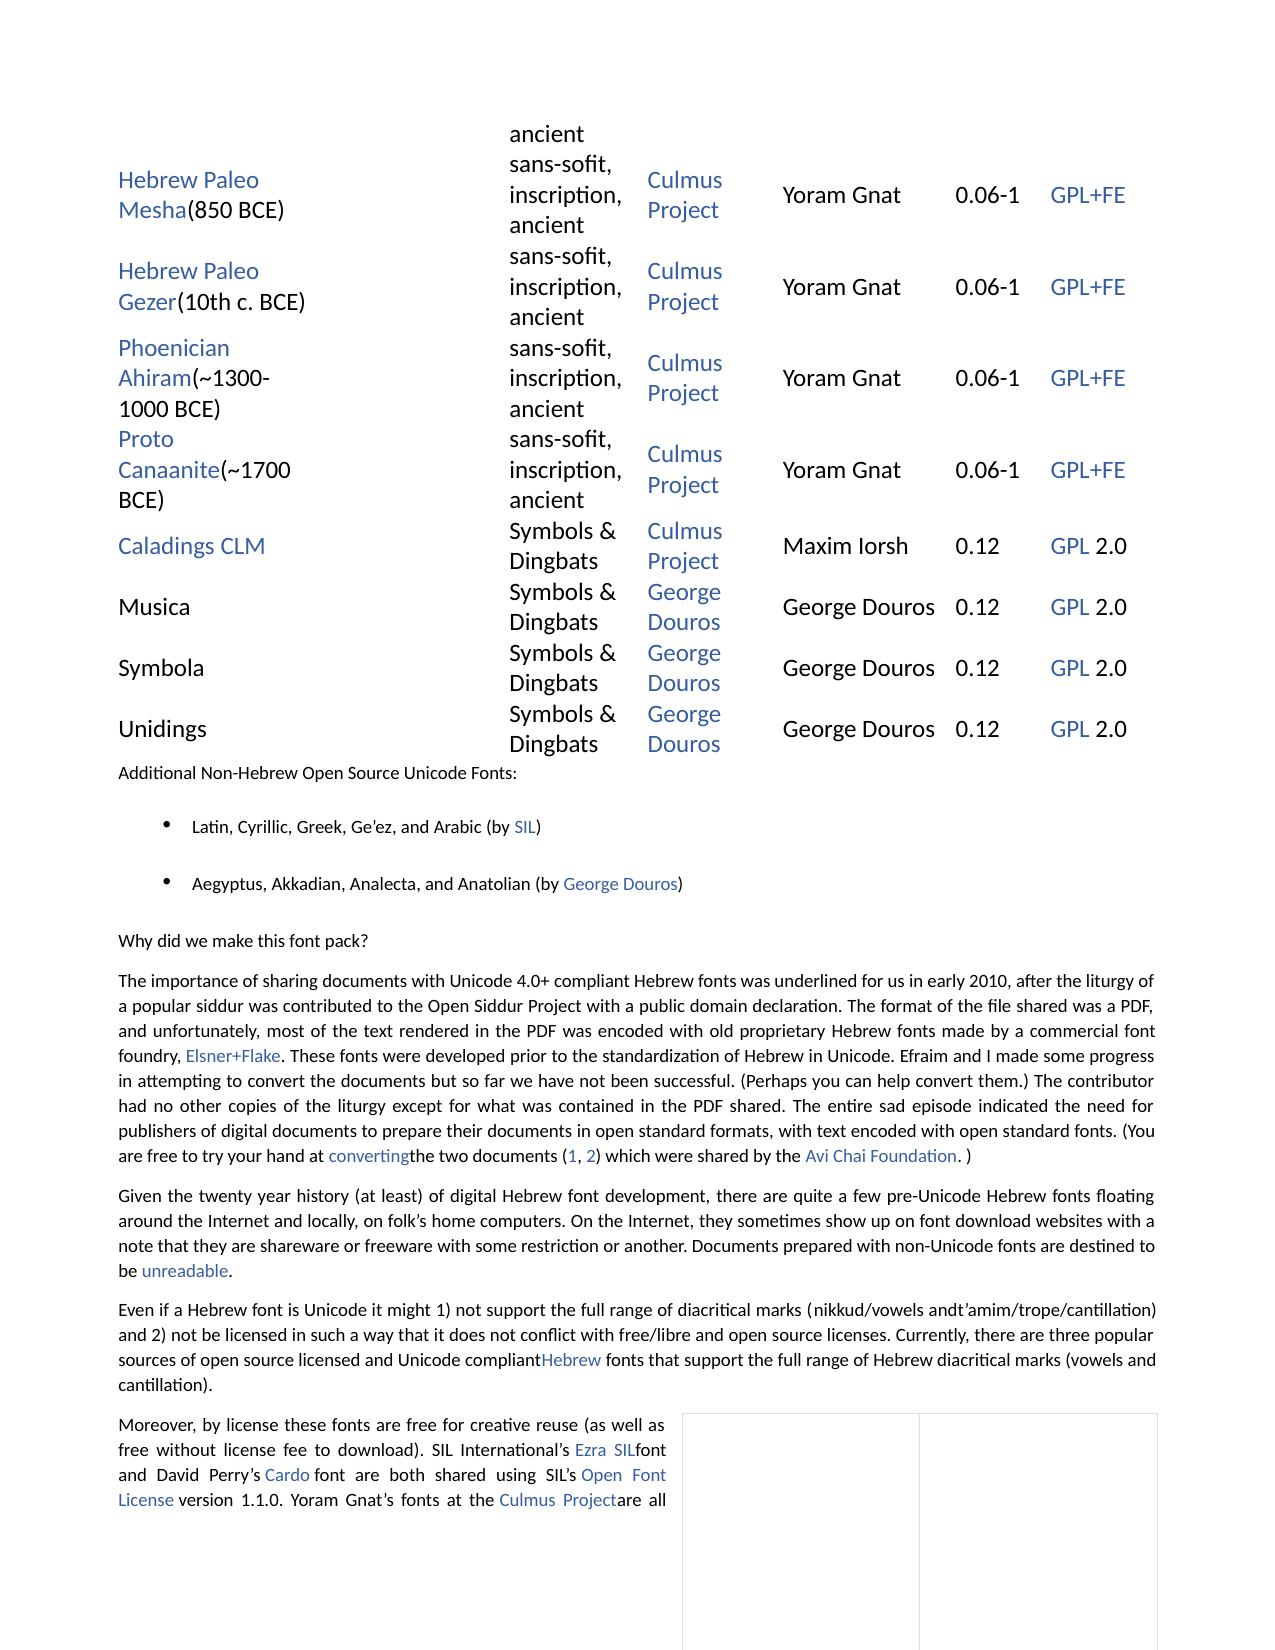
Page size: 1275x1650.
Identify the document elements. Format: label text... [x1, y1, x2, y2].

table_cell Hebrew Paleo Mesha(850 BCE) [118, 149, 310, 240]
table_cell [955, 118, 1050, 149]
table_cell George Douros [648, 576, 783, 637]
table_cell ancient [509, 118, 647, 149]
table_cell Symbols & Dingbats [509, 637, 647, 698]
table_cell sans-sofit, inscription, ancient [509, 149, 647, 240]
table_cell Proto Canaanite(~1700 BCE) [118, 423, 310, 515]
table_cell Symbols & Dingbats [509, 515, 647, 576]
table_cell Maxim Iorsh [783, 515, 955, 576]
table_cell 0.06-1 [955, 149, 1050, 240]
table_cell George Douros [783, 637, 955, 698]
table_cell [408, 423, 509, 515]
table_cell Culmus Project [648, 240, 783, 332]
text Even if a Hebrew font is Unicode it might 1) not support the full range of diacritical marks (nikkud/vowels andt’amim/trope/cantillation) and 2) not be licensed in such a way that it does not conflict with free/libre and open source licenses. Currently, there are three popular sources of open source licensed and Unicode compliantHebrew fonts that support the full range of Hebrew diacritical marks (vowels and cantillation). [118, 1297, 1157, 1397]
table_cell Yoram Gnat [783, 149, 955, 240]
table_cell [310, 149, 408, 240]
table_cell [310, 698, 408, 759]
table_cell sans-sofit, inscription, ancient [509, 332, 647, 423]
text Given the twenty year history (at least) of digital Hebrew font development, there are quite a few pre-Unicode Hebrew fonts floating around the Internet and locally, on folk’s home computers. On the Internet, they sometimes show up on font download websites with a note that they are shareware or freeware with some restriction or another. Documents prepared with non-Unicode fonts are destined to be unreadable. [118, 1182, 1157, 1282]
table_cell GPL+FE [1050, 423, 1157, 515]
text Additional Non-Hebrew Open Source Unicode Fonts: [118, 759, 1157, 784]
table_cell [310, 515, 408, 576]
table_cell sans-sofit, inscription, ancient [509, 423, 647, 515]
table_cell [408, 240, 509, 332]
table_cell Unidings [118, 698, 310, 759]
table_cell [408, 118, 509, 149]
table_cell [648, 118, 783, 149]
table_cell Symbols & Dingbats [509, 698, 647, 759]
table_cell Symbola [118, 637, 310, 698]
table_cell GPL 2.0 [1050, 576, 1157, 637]
table_cell 0.12 [955, 515, 1050, 576]
table_cell 0.12 [955, 576, 1050, 637]
table_cell GPL+FE [1050, 240, 1157, 332]
table_cell Yoram Gnat [783, 423, 955, 515]
table_cell [1050, 118, 1157, 149]
table_cell Culmus Project [648, 515, 783, 576]
table_cell 0.06-1 [955, 240, 1050, 332]
table_cell [310, 637, 408, 698]
table_cell Culmus Project [648, 149, 783, 240]
text Moreover, by license these fonts are free for creative reuse (as well as free without license fee to download). SIL International’s Ezra SILfont and David Perry’s Cardo font are both shared using SIL’s Open Font License version 1.1.0. Yoram Gnat’s fonts at the Culmus Projectare all [118, 1411, 1157, 1511]
table_cell Culmus Project [648, 423, 783, 515]
table_cell Symbols & Dingbats [509, 576, 647, 637]
table_cell [310, 240, 408, 332]
table_cell GPL 2.0 [1050, 637, 1157, 698]
table_cell George Douros [783, 576, 955, 637]
table_cell [408, 149, 509, 240]
table_cell 0.12 [955, 637, 1050, 698]
table_cell Hebrew Paleo Gezer(10th c. BCE) [118, 240, 310, 332]
table_cell [408, 637, 509, 698]
table_cell Yoram Gnat [783, 240, 955, 332]
table_cell George Douros [648, 698, 783, 759]
table_cell [310, 332, 408, 423]
table_cell [408, 332, 509, 423]
table_cell [118, 118, 310, 149]
table_cell Culmus Project [648, 332, 783, 423]
table_cell [408, 698, 509, 759]
table_cell [783, 118, 955, 149]
table_cell GPL 2.0 [1050, 698, 1157, 759]
table_cell [408, 576, 509, 637]
table_cell [310, 118, 408, 149]
list Aegyptus, Akkadian, Analecta, and Anatolian (by George Douros) [162, 871, 1157, 896]
text The importance of sharing documents with Unicode 4.0+ compliant Hebrew fonts was underlined for us in early 2010, after the liturgy of a popular siddur was contributed to the Open Siddur Project with a public domain declaration. The format of the file shared was a PDF, and unfortunately, most of the text rendered in the PDF was encoded with old proprietary Hebrew fonts made by a commercial font foundry, Elsner+Flake. These fonts were developed prior to the standardization of Hebrew in Unicode. Efraim and I made some progress in attempting to convert the documents but so far we have not been successful. (Perhaps you can help convert them.) The contributor had no other copies of the liturgy except for what was contained in the PDF shared. The entire sad episode indicated the need for publishers of digital documents to prepare their documents in open standard formats, with text encoded with open standard fonts. (You are free to try your hand at convertingthe two documents (1, 2) which were shared by the Avi Chai Foundation. ) [118, 967, 1157, 1167]
table_cell GPL 2.0 [1050, 515, 1157, 576]
table_cell George Douros [648, 637, 783, 698]
table_cell GPL+FE [1050, 332, 1157, 423]
table_cell George Douros [783, 698, 955, 759]
table_cell 0.06-1 [955, 332, 1050, 423]
table_cell [310, 576, 408, 637]
subtitle Why did we make this font pack? [118, 927, 1157, 952]
table_cell 0.06-1 [955, 423, 1050, 515]
table_cell Musica [118, 576, 310, 637]
table_cell 0.12 [955, 698, 1050, 759]
table_cell Yoram Gnat [783, 332, 955, 423]
table_cell Phoenician Ahiram(~1300-1000 BCE) [118, 332, 310, 423]
table_cell [408, 515, 509, 576]
list Latin, Cyrillic, Greek, Ge’ez, and Arabic (by SIL) [162, 814, 1157, 839]
table_cell sans-sofit, inscription, ancient [509, 240, 647, 332]
table_cell GPL+FE [1050, 149, 1157, 240]
table_cell [310, 423, 408, 515]
table_cell Caladings CLM [118, 515, 310, 576]
